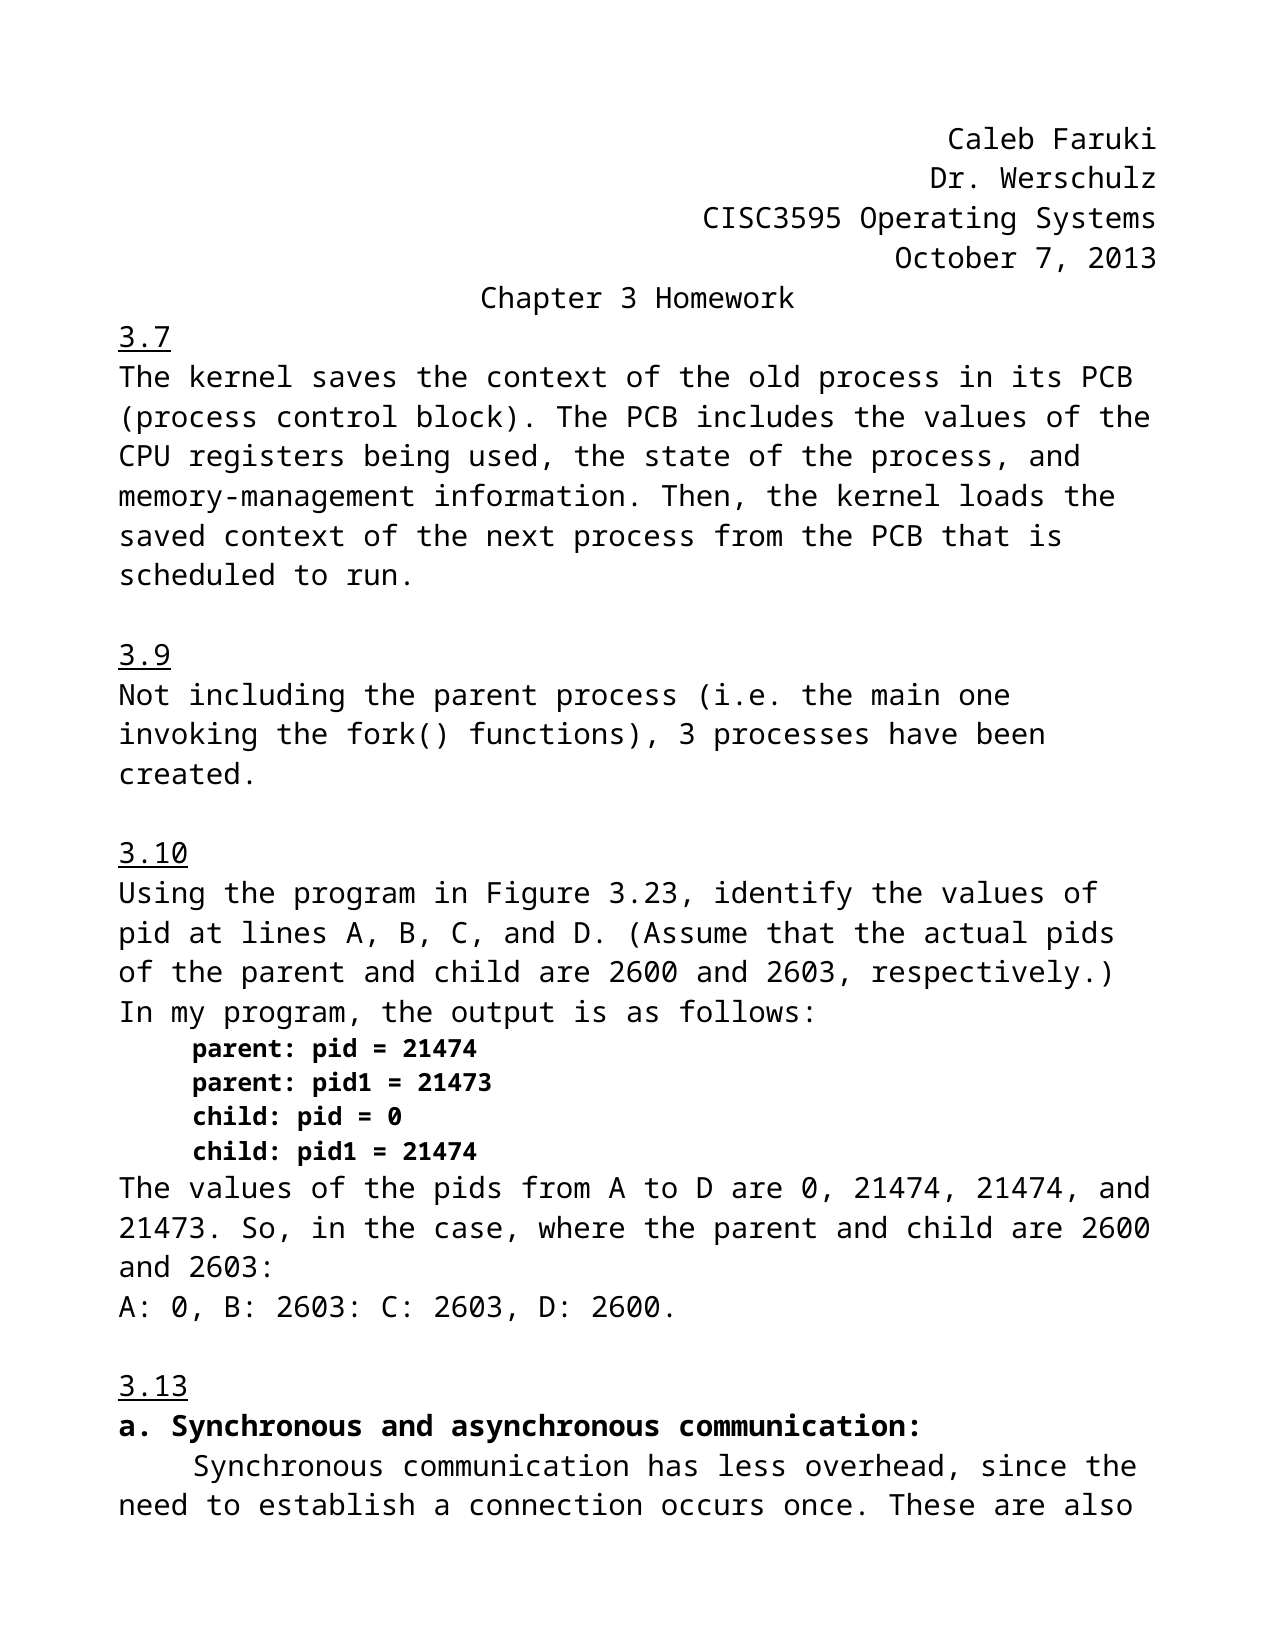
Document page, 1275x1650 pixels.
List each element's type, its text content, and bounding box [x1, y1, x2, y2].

text The kernel saves the context of the old process in its PCB (process control block). The PCB includes the values of the CPU registers being used, the state of the process, and memory-management information. Then, the kernel loads the saved context of the next process from the PCB that is scheduled to run. [118, 356, 1157, 594]
text Dr. Werschulz [118, 158, 1157, 197]
text The values of the pids from A to D are 0, 21474, 21474, and 21473. So, in the case, where the parent and child are 2600 and 2603: [118, 1167, 1157, 1286]
text Synchronous communication has less overhead, since the need to establish a connection occurs once. These are also [118, 1445, 1157, 1524]
text child: pid = 0 [118, 1099, 1157, 1133]
text In my program, the output is as follows: [118, 991, 1157, 1031]
text Chapter 3 Homework [118, 277, 1157, 317]
text 3.10 [118, 832, 1157, 872]
text A: 0, B: 2603: C: 2603, D: 2600. [118, 1286, 1157, 1326]
text Not including the parent process (i.e. the main one invoking the fork() functions), 3 processes have been created. [118, 674, 1157, 832]
text parent: pid1 = 21473 [118, 1065, 1157, 1099]
text child: pid1 = 21474 [118, 1133, 1157, 1167]
text Caleb Faruki [118, 118, 1157, 158]
text 3.9 [118, 634, 1157, 674]
text parent: pid = 21474 [118, 1031, 1157, 1065]
text CISC3595 Operating Systems [118, 197, 1157, 237]
text Using the program in Figure 3.23, identify the values of pid at lines A, B, C, and D. (Assume that the actual pids of the parent and child are 2600 and 2603, respectively.) [118, 872, 1157, 991]
text 3.13 [118, 1366, 1157, 1405]
text 3.7 [118, 317, 1157, 356]
text October 7, 2013 [118, 237, 1157, 277]
text a. Synchronous and asynchronous communication: [118, 1405, 1157, 1445]
